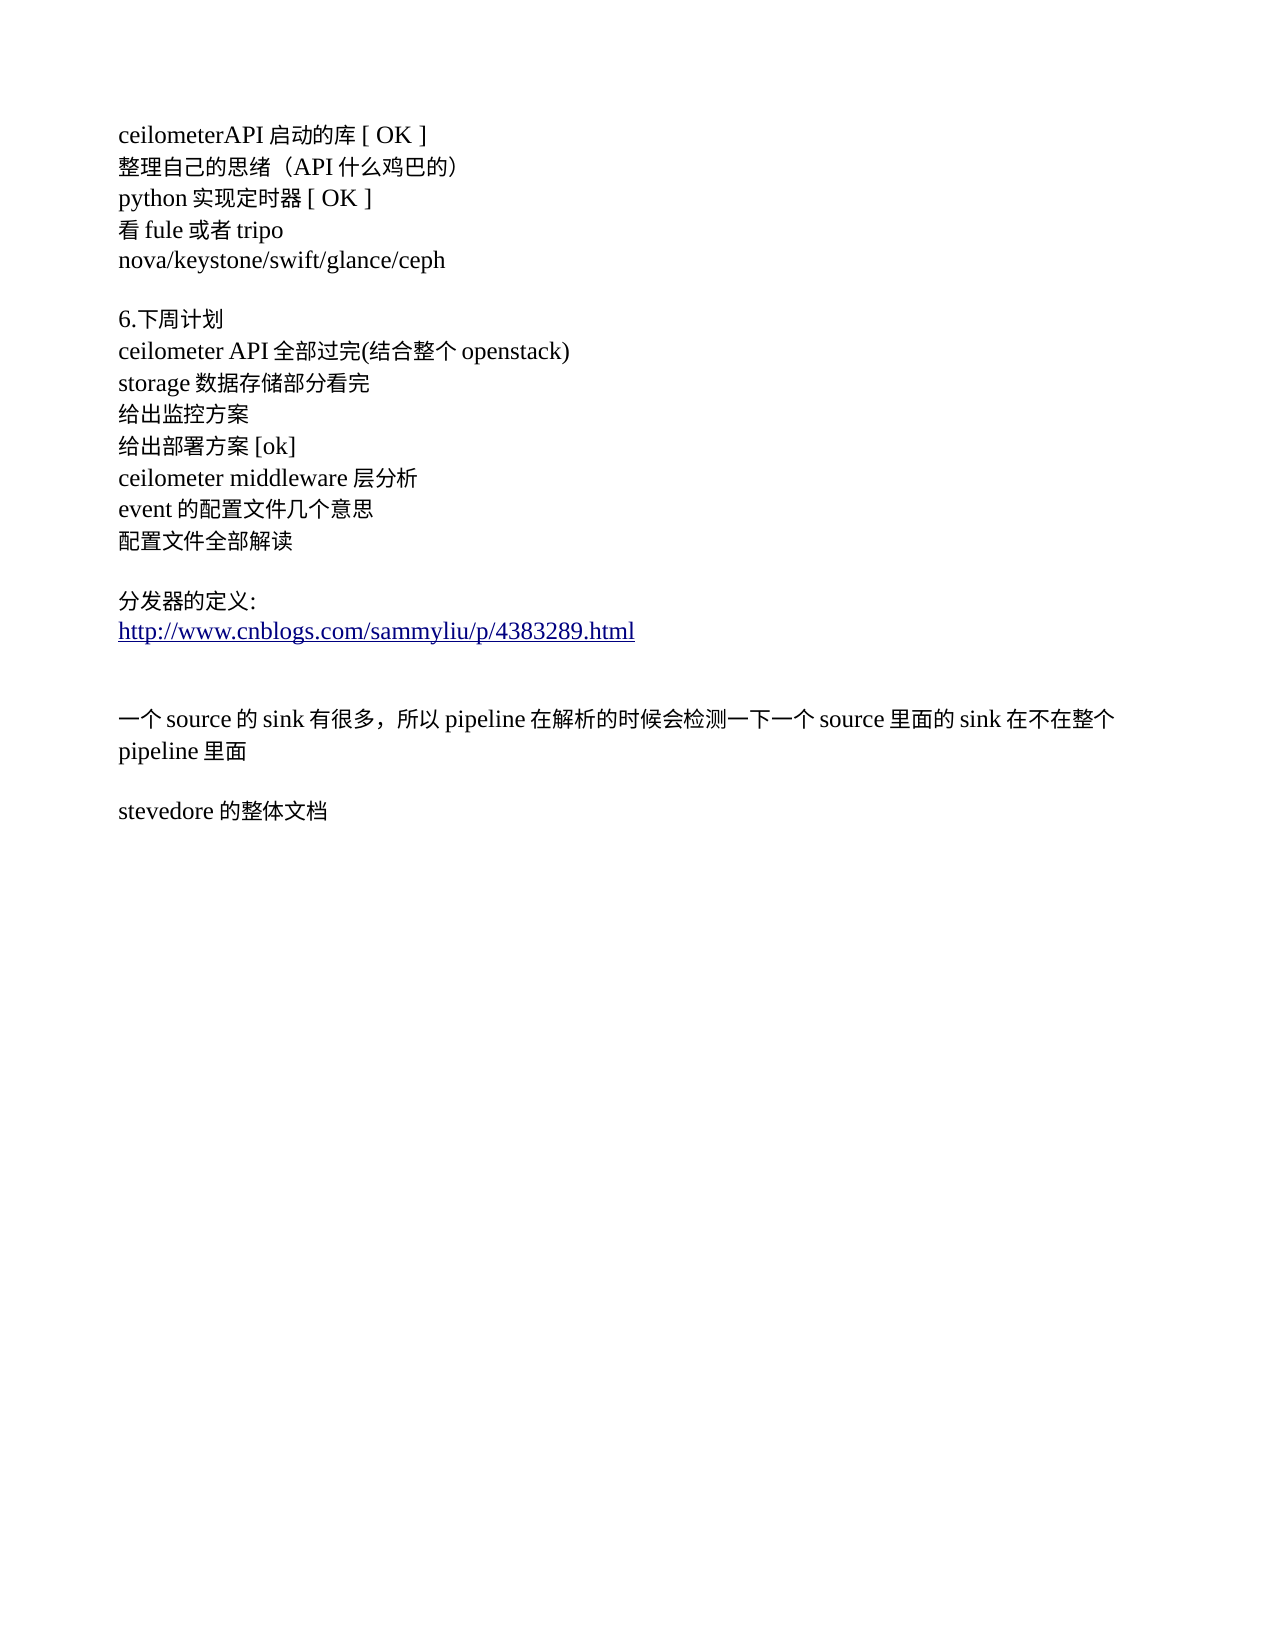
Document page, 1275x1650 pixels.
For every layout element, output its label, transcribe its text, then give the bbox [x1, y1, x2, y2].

text python实现定时器 [ OK ] [118, 181, 1157, 213]
text storage数据存储部分看完 [118, 366, 1157, 397]
text 分发器的定义: [118, 584, 1157, 616]
text stevedore的整体文档 [118, 794, 1157, 826]
text 整理自己的思绪（API什么鸡巴的） [118, 150, 1157, 181]
text 看fule或者tripo [118, 213, 1157, 245]
text 给出部署方案 [ok] [118, 429, 1157, 461]
text ceilometerAPI启动的库 [ OK ] [118, 118, 1157, 150]
text 6.下周计划 [118, 302, 1157, 334]
text http://www.cnblogs.com/sammyliu/p/4383289.html [118, 616, 1157, 645]
text event的配置文件几个意思 [118, 492, 1157, 524]
text 给出监控方案 [118, 397, 1157, 429]
text ceilometer API全部过完(结合整个openstack) [118, 334, 1157, 366]
text 一个source的sink有很多，所以pipeline在解析的时候会检测一下一个source里面的sink在不在整个pipeline里面 [118, 702, 1157, 766]
text 配置文件全部解读 [118, 524, 1157, 556]
text nova/keystone/swift/glance/ceph [118, 245, 1157, 273]
text ceilometer middleware层分析 [118, 461, 1157, 492]
